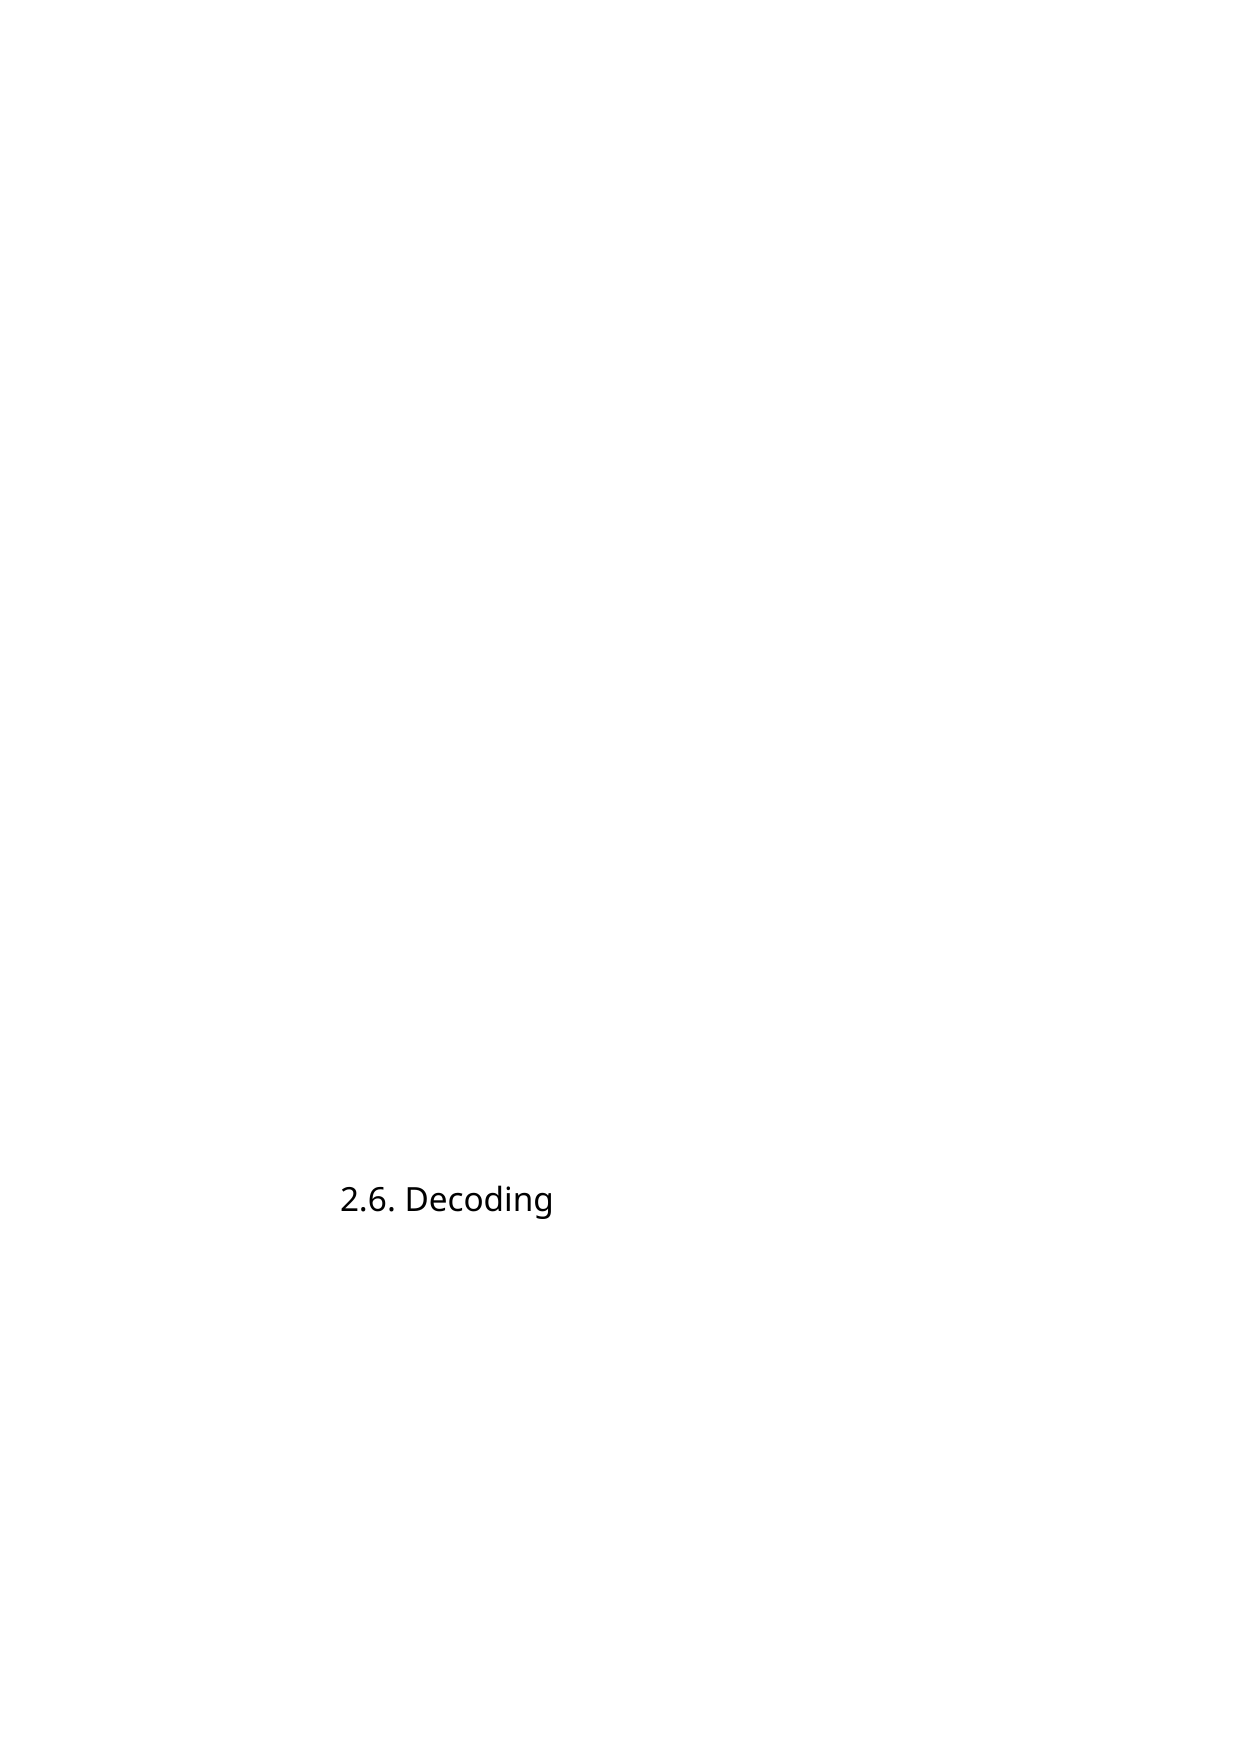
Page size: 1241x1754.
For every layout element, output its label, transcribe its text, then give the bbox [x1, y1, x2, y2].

text 2.6. Decoding [340, 1176, 1122, 1221]
